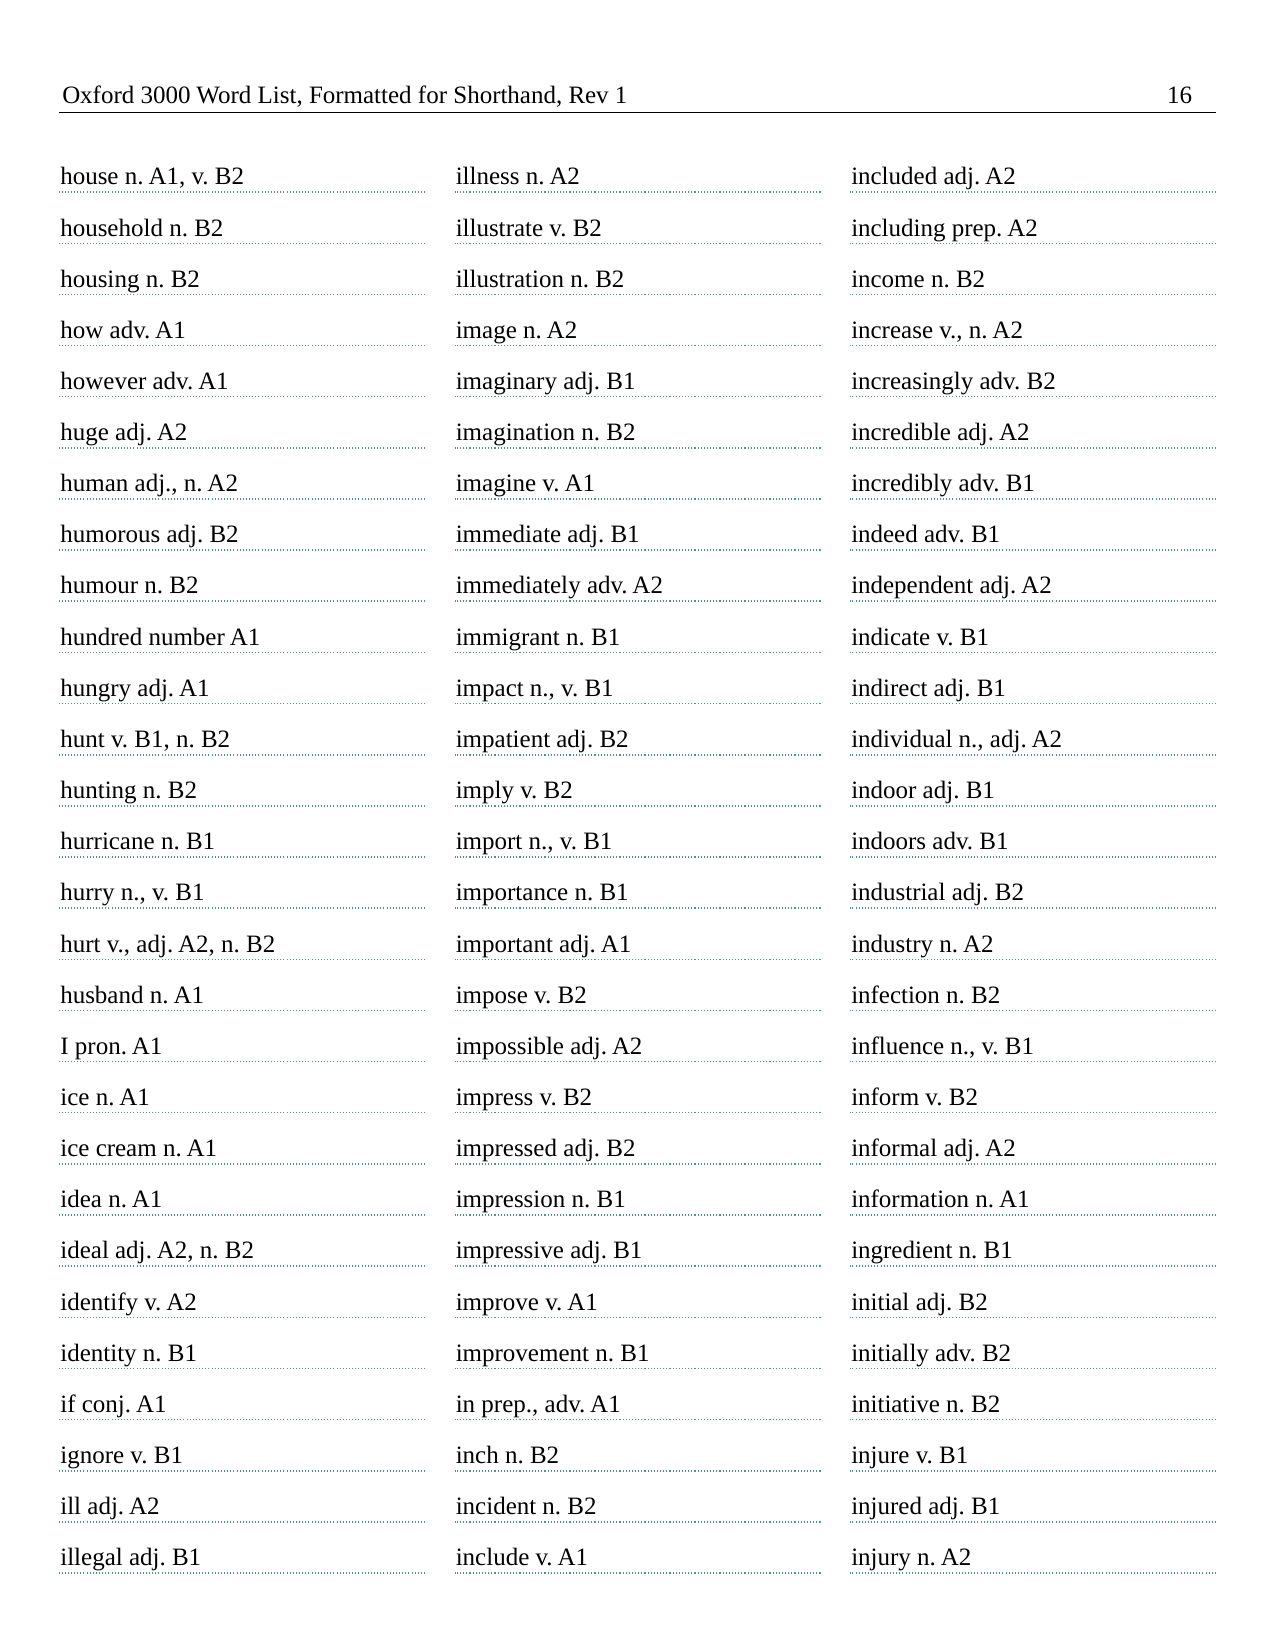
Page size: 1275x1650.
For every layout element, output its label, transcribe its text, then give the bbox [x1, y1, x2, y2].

text industry n. A2 [850, 909, 1216, 960]
text identify v. A2 [59, 1267, 425, 1318]
text ice cream n. A1 [59, 1113, 425, 1165]
text hunting n. B2 [59, 756, 425, 807]
text increase v., n. A2 [850, 295, 1216, 346]
text illegal adj. B1 [59, 1523, 425, 1574]
text inform v. B2 [850, 1062, 1216, 1113]
text immediately adv. A2 [454, 551, 821, 602]
text imagine v. A1 [454, 449, 821, 500]
text hunt v. B1, n. B2 [59, 704, 425, 756]
text income n. B2 [850, 244, 1216, 295]
text image n. A2 [454, 295, 821, 346]
text initial adj. B2 [850, 1267, 1216, 1318]
text individual n., adj. A2 [850, 704, 1216, 756]
text including prep. A2 [850, 193, 1216, 244]
text indeed adv. B1 [850, 500, 1216, 551]
text indirect adj. B1 [850, 653, 1216, 704]
text housing n. B2 [59, 244, 425, 295]
text import n., v. B1 [454, 807, 821, 858]
text imagination n. B2 [454, 397, 821, 449]
text independent adj. A2 [850, 551, 1216, 602]
text hurry n., v. B1 [59, 858, 425, 909]
text informal adj. A2 [850, 1113, 1216, 1165]
text information n. A1 [850, 1165, 1216, 1216]
text ice n. A1 [59, 1062, 425, 1113]
text improvement n. B1 [454, 1318, 821, 1369]
text in prep., adv. A1 [454, 1369, 821, 1420]
text initiative n. B2 [850, 1369, 1216, 1420]
text imply v. B2 [454, 756, 821, 807]
text incredible adj. A2 [850, 397, 1216, 449]
text idea n. A1 [59, 1165, 425, 1216]
text impatient adj. B2 [454, 704, 821, 756]
text industrial adj. B2 [850, 858, 1216, 909]
text huge adj. A2 [59, 397, 425, 449]
text immediate adj. B1 [454, 500, 821, 551]
text include v. A1 [454, 1523, 821, 1574]
text injury n. A2 [850, 1523, 1216, 1574]
text hundred number A1 [59, 602, 425, 653]
text impress v. B2 [454, 1062, 821, 1113]
text illustration n. B2 [454, 244, 821, 295]
text illustrate v. B2 [454, 193, 821, 244]
text I pron. A1 [59, 1011, 425, 1062]
text imaginary adj. B1 [454, 346, 821, 397]
text identity n. B1 [59, 1318, 425, 1369]
text how adv. A1 [59, 295, 425, 346]
text importance n. B1 [454, 858, 821, 909]
text included adj. A2 [850, 142, 1216, 193]
text humorous adj. B2 [59, 500, 425, 551]
text impossible adj. A2 [454, 1011, 821, 1062]
text ideal adj. A2, n. B2 [59, 1216, 425, 1267]
text impact n., v. B1 [454, 653, 821, 704]
text important adj. A1 [454, 909, 821, 960]
text incredibly adv. B1 [850, 449, 1216, 500]
text impressed adj. B2 [454, 1113, 821, 1165]
text ignore v. B1 [59, 1420, 425, 1472]
text improve v. A1 [454, 1267, 821, 1318]
text impression n. B1 [454, 1165, 821, 1216]
text indoors adv. B1 [850, 807, 1216, 858]
text indicate v. B1 [850, 602, 1216, 653]
text husband n. A1 [59, 960, 425, 1011]
text inch n. B2 [454, 1420, 821, 1472]
text illness n. A2 [454, 142, 821, 193]
text impose v. B2 [454, 960, 821, 1011]
text humour n. B2 [59, 551, 425, 602]
text human adj., n. A2 [59, 449, 425, 500]
text initially adv. B2 [850, 1318, 1216, 1369]
text injure v. B1 [850, 1420, 1216, 1472]
text injured adj. B1 [850, 1472, 1216, 1523]
text immigrant n. B1 [454, 602, 821, 653]
text impressive adj. B1 [454, 1216, 821, 1267]
text hungry adj. A1 [59, 653, 425, 704]
text hurricane n. B1 [59, 807, 425, 858]
text infection n. B2 [850, 960, 1216, 1011]
text house n. A1, v. B2 [59, 142, 425, 193]
text increasingly adv. B2 [850, 346, 1216, 397]
text influence n., v. B1 [850, 1011, 1216, 1062]
text if conj. A1 [59, 1369, 425, 1420]
text indoor adj. B1 [850, 756, 1216, 807]
text ill adj. A2 [59, 1472, 425, 1523]
text household n. B2 [59, 193, 425, 244]
text hurt v., adj. A2, n. B2 [59, 909, 425, 960]
text ingredient n. B1 [850, 1216, 1216, 1267]
text incident n. B2 [454, 1472, 821, 1523]
text however adv. A1 [59, 346, 425, 397]
